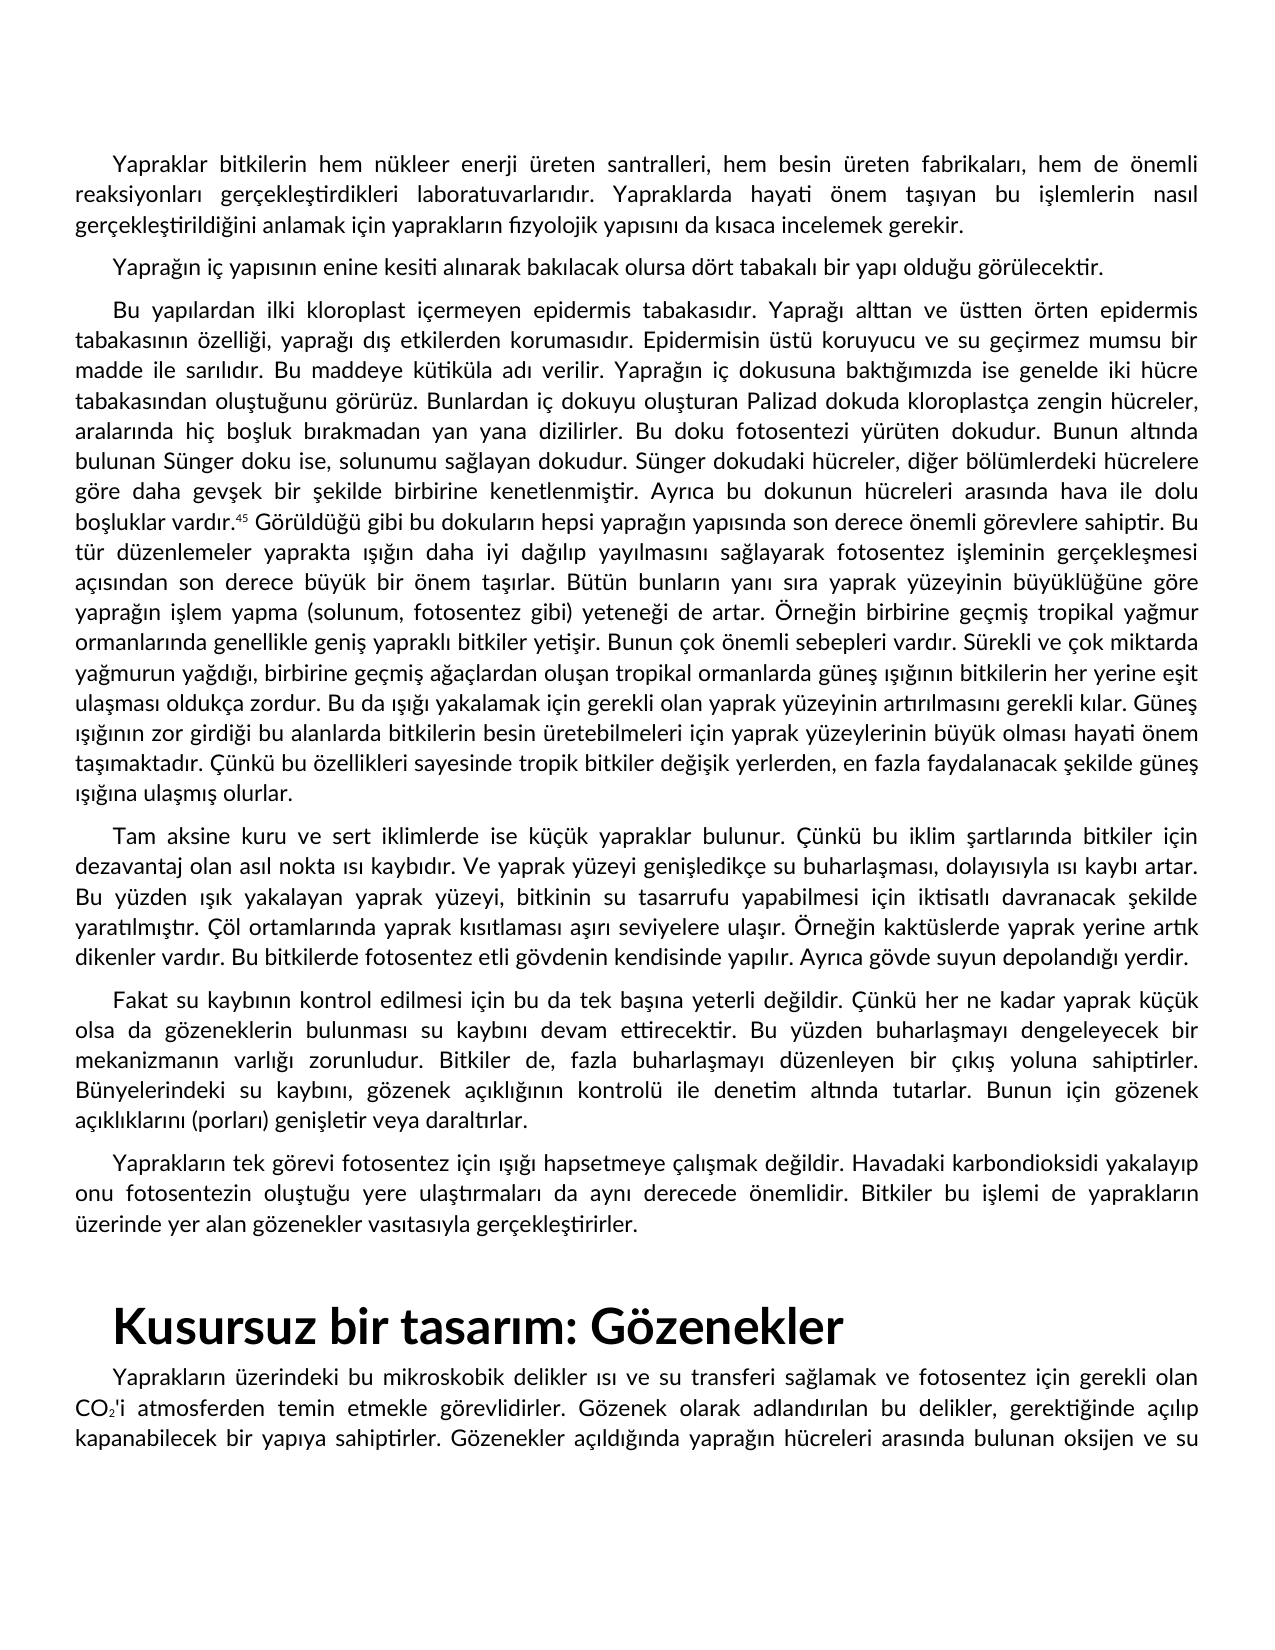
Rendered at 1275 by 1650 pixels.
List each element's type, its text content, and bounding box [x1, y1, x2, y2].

subtitle Kusursuz bir tasarım: Gözenekler [112, 1295, 1200, 1355]
text Yaprakların üzerindeki bu mikroskobik delikler ısı ve su transferi sağlamak ve fotosentez için gerekli olan CO2'i atmosferden temin etmekle görevlidirler. Gözenek olarak adlandırılan bu delikler, gerektiğinde açılıp kapanabilecek bir yapıya sahiptirler. Gözenekler açıldığında yaprağın hücreleri arasında bulunan oksijen ve su [75, 1363, 1200, 1451]
text Bu yapılardan ilki kloroplast içermeyen epidermis tabakasıdır. Yaprağı alttan ve üstten örten epidermis tabakasının özelliği, yaprağı dış etkilerden korumasıdır. Epidermisin üstü koruyucu ve su geçirmez mumsu bir madde ile sarılıdır. Bu maddeye kütiküla adı verilir. Yaprağın iç dokusuna baktığımızda ise genelde iki hücre tabakasından oluştuğunu görürüz. Bunlardan iç dokuyu oluşturan Palizad dokuda kloroplastça zengin hücreler, aralarında hiç boşluk bırakmadan yan yana dizilirler. Bu doku fotosentezi yürüten dokudur. Bunun altında bulunan Sünger doku ise, solunumu sağlayan dokudur. Sünger dokudaki hücreler, diğer bölümlerdeki hücrelere göre daha gevşek bir şekilde birbirine kenetlenmiştir. Ayrıca bu dokunun hücreleri arasında hava ile dolu boşluklar vardır.45 Görüldüğü gibi bu dokuların hepsi yaprağın yapısında son derece önemli görevlere sahiptir. Bu tür düzenlemeler yaprakta ışığın daha iyi dağılıp yayılmasını sağlayarak fotosentez işleminin gerçekleşmesi açısından son derece büyük bir önem taşırlar. Bütün bunların yanı sıra yaprak yüzeyinin büyüklüğüne göre yaprağın işlem yapma (solunum, fotosentez gibi) yeteneği de artar. Örneğin birbirine geçmiş tropikal yağmur ormanlarında genellikle geniş yapraklı bitkiler yetişir. Bunun çok önemli sebepleri vardır. Sürekli ve çok miktarda yağmurun yağdığı, birbirine geçmiş ağaçlardan oluşan tropikal ormanlarda güneş ışığının bitkilerin her yerine eşit ulaşması oldukça zordur. Bu da ışığı yakalamak için gerekli olan yaprak yüzeyinin artırılmasını gerekli kılar. Güneş ışığının zor girdiği bu alanlarda bitkilerin besin üretebilmeleri için yaprak yüzeylerinin büyük olması hayati önem taşımaktadır. Çünkü bu özellikleri sayesinde tropik bitkiler değişik yerlerden, en fazla faydalanacak şekilde güneş ışığına ulaşmış olurlar. [75, 296, 1200, 807]
text Yaprağın iç yapısının enine kesiti alınarak bakılacak olursa dört tabakalı bir yapı olduğu görülecektir. [75, 253, 1200, 281]
text Tam aksine kuru ve sert iklimlerde ise küçük yapraklar bulunur. Çünkü bu iklim şartlarında bitkiler için dezavantaj olan asıl nokta ısı kaybıdır. Ve yaprak yüzeyi genişledikçe su buharlaşması, dolayısıyla ısı kaybı artar. Bu yüzden ışık yakalayan yaprak yüzeyi, bitkinin su tasarrufu yapabilmesi için iktisatlı davranacak şekilde yaratılmıştır. Çöl ortamlarında yaprak kısıtlaması aşırı seviyelere ulaşır. Örneğin kaktüslerde yaprak yerine artık dikenler vardır. Bu bitkilerde fotosentez etli gövdenin kendisinde yapılır. Ayrıca gövde suyun depolandığı yerdir. [75, 822, 1200, 970]
text Yapraklar bitkilerin hem nükleer enerji üreten santralleri, hem besin üreten fabrikaları, hem de önemli reaksiyonları gerçekleştirdikleri laboratuvarlarıdır. Yapraklarda hayati önem taşıyan bu işlemlerin nasıl gerçekleştirildiğini anlamak için yaprakların fizyolojik yapısını da kısaca incelemek gerekir. [75, 150, 1200, 238]
text Fakat su kaybının kontrol edilmesi için bu da tek başına yeterli değildir. Çünkü her ne kadar yaprak küçük olsa da gözeneklerin bulunması su kaybını devam ettirecektir. Bu yüzden buharlaşmayı dengeleyecek bir mekanizmanın varlığı zorunludur. Bitkiler de, fazla buharlaşmayı düzenleyen bir çıkış yoluna sahiptirler. Bünyelerindeki su kaybını, gözenek açıklığının kontrolü ile denetim altında tutarlar. Bunun için gözenek açıklıklarını (porları) genişletir veya daraltırlar. [75, 985, 1200, 1134]
text Yaprakların tek görevi fotosentez için ışığı hapsetmeye çalışmak değildir. Havadaki karbondioksidi yakalayıp onu fotosentezin oluştuğu yere ulaştırmaları da aynı derecede önemlidir. Bitkiler bu işlemi de yaprakların üzerinde yer alan gözenekler vasıtasıyla gerçekleştirirler. [75, 1149, 1200, 1237]
